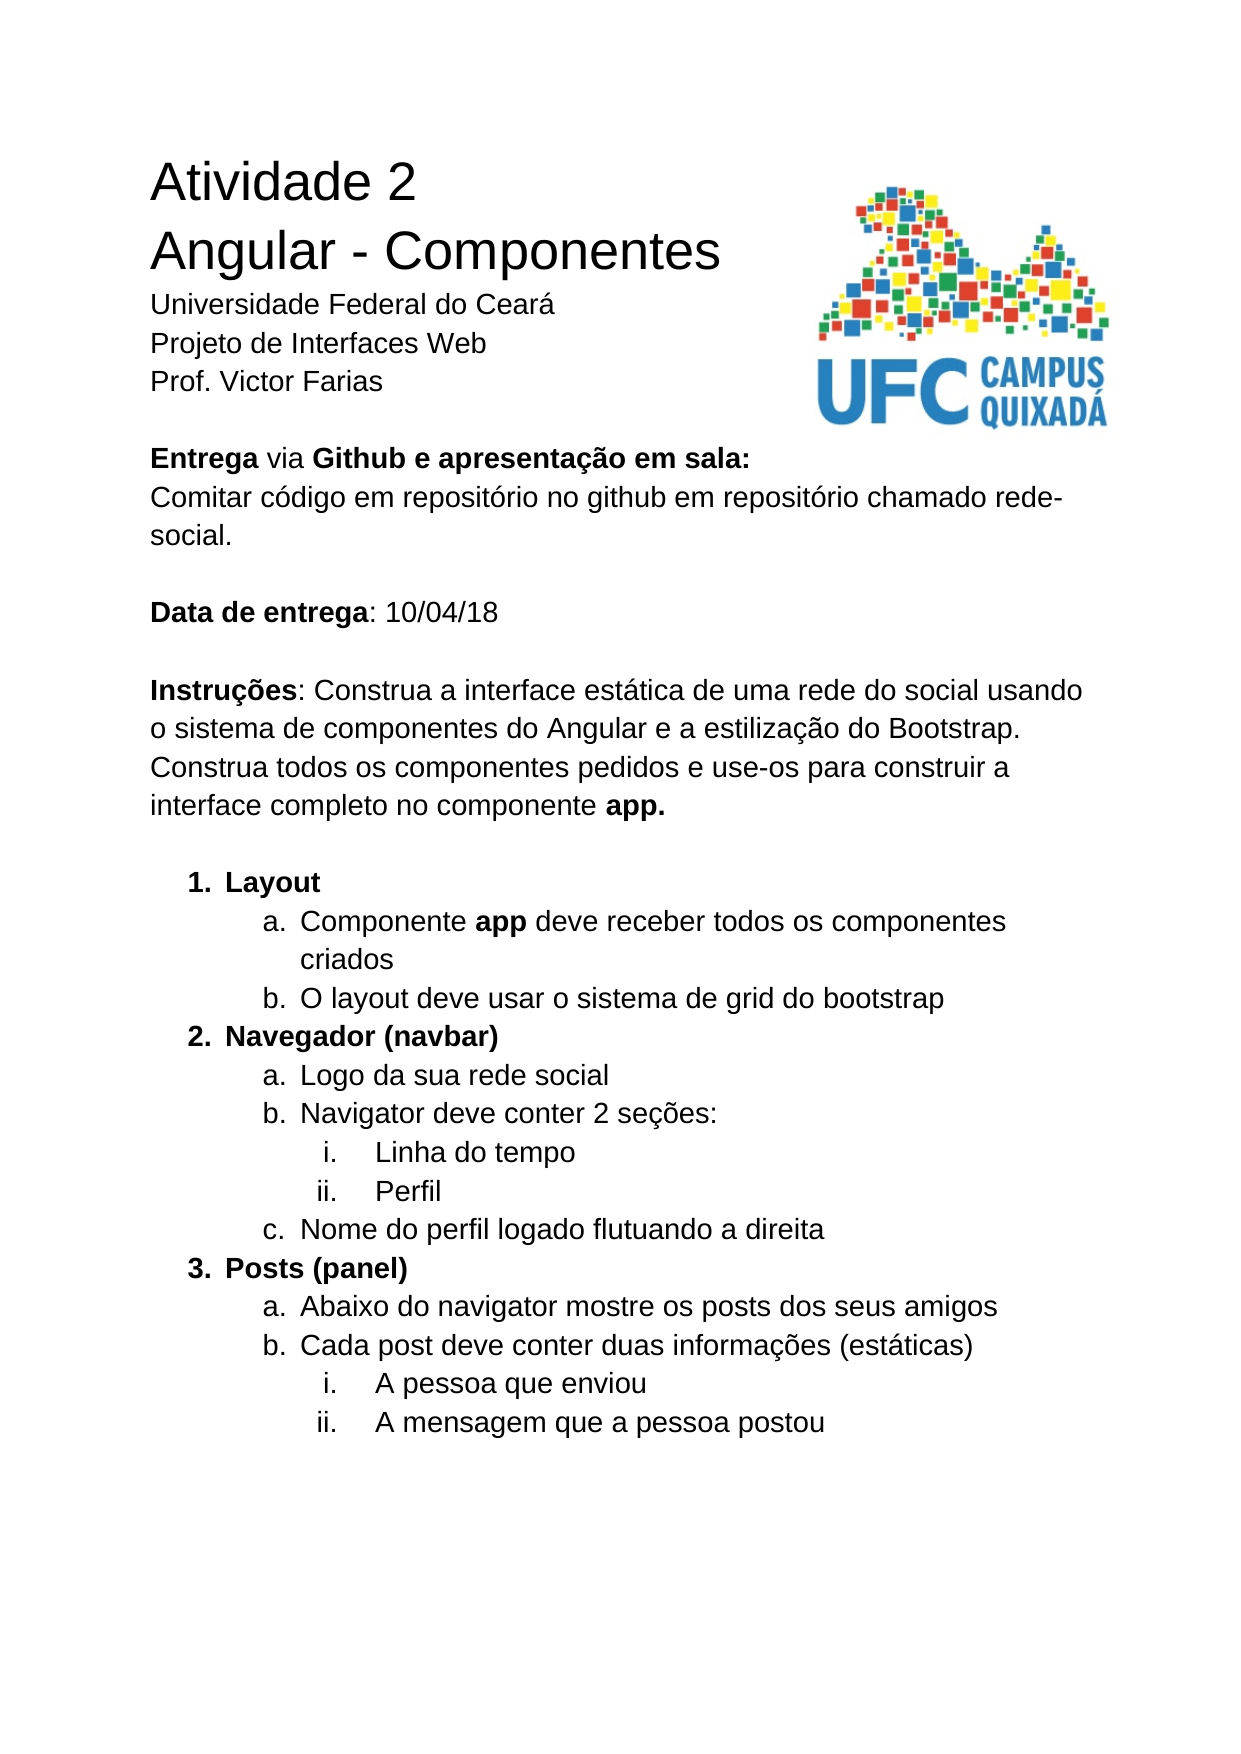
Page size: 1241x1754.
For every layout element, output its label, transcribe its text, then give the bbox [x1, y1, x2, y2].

list Perfil [337, 1173, 1090, 1207]
list Layout [187, 865, 1090, 899]
text Instruções: Construa a interface estática de uma rede do social usando o sistema de componentes do Angular e a estilização do Bootstrap. Construa todos os componentes pedidos e use-os para construir a interface completo no componente app. [150, 672, 1090, 822]
list Nome do perfil logado flutuando a direita [262, 1212, 1090, 1246]
list Componente app deve receber todos os componentes criados [262, 904, 1090, 976]
list Posts (panel) [187, 1251, 1090, 1284]
text Prof. Victor Farias [150, 364, 796, 398]
title Angular - Componentes [150, 218, 796, 281]
title Atividade 2 [150, 150, 1090, 212]
text Projeto de Interfaces Web [150, 326, 796, 359]
list Logo da sua rede social [262, 1058, 1090, 1091]
list Navigator deve conter 2 seções: [262, 1096, 1090, 1130]
list A pessoa que enviou [337, 1366, 1090, 1400]
list A mensagem que a pessoa postou [337, 1405, 1090, 1438]
list Cada post deve conter duas informações (estáticas) [262, 1328, 1090, 1361]
text Entrega via Github e apresentação em sala: Comitar código em repositório no github em repositório chamado rede-social. [150, 441, 1090, 552]
picture [796, 168, 1131, 449]
list Abaixo do navigator mostre os posts dos seus amigos [262, 1289, 1090, 1323]
list Linha do tempo [337, 1135, 1090, 1168]
text Data de entrega: 10/04/18 [150, 557, 1090, 629]
list O layout deve usar o sistema de grid do bootstrap [262, 981, 1090, 1014]
list Navegador (navbar) [187, 1019, 1090, 1053]
text Universidade Federal do Ceará [150, 287, 796, 321]
